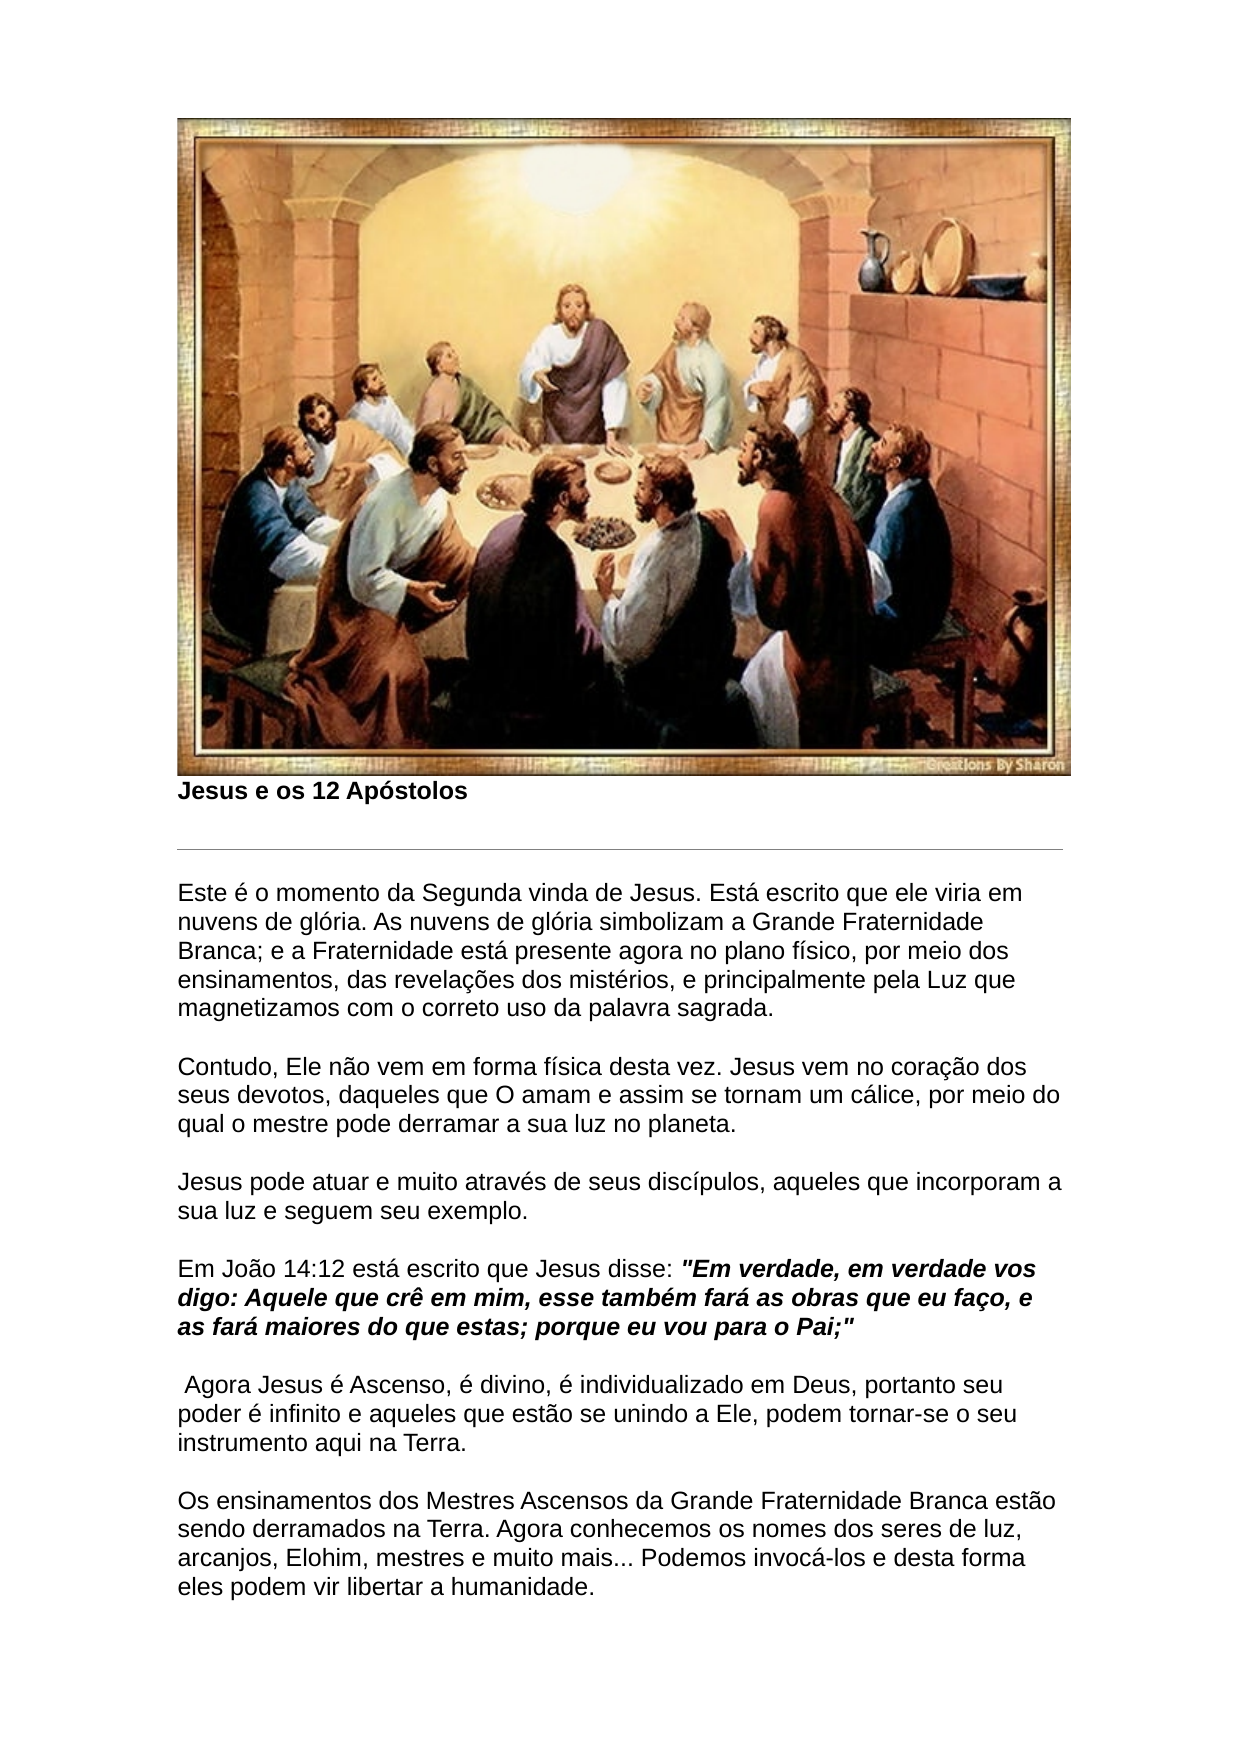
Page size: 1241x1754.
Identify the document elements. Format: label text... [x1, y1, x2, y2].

text Jesus pode atuar e muito através de seus discípulos, aqueles que incorporam a sua luz e seguem seu exemplo. [177, 1167, 1063, 1225]
text Contudo, Ele não vem em forma física desta vez. Jesus vem no coração dos seus devotos, daqueles que O amam e assim se tornam um cálice, por meio do qual o mestre pode derramar a sua luz no planeta. [177, 1052, 1063, 1138]
text Em João 14:12 está escrito que Jesus disse: "Em verdade, em verdade vos digo: Aquele que crê em mim, esse também fará as obras que eu faço, e as fará maiores do que estas; porque eu vou para o Pai;" [177, 1254, 1063, 1341]
text Jesus e os 12 Apóstolos [177, 776, 1063, 805]
picture [177, 118, 1071, 776]
text Os ensinamentos dos Mestres Ascensos da Grande Fraternidade Branca estão sendo derramados na Terra. Agora conhecemos os nomes dos seres de luz, arcanjos, Elohim, mestres e muito mais... Podemos invocá-los e desta forma eles podem vir libertar a humanidade. [177, 1486, 1063, 1601]
text Este é o momento da Segunda vinda de Jesus. Está escrito que ele viria em nuvens de glória. As nuvens de glória simbolizam a Grande Fraternidade Branca; e a Fraternidade está presente agora no plano físico, por meio dos ensinamentos, das revelações dos mistérios, e principalmente pela Luz que magnetizamos com o correto uso da palavra sagrada. [177, 878, 1063, 1022]
text Agora Jesus é Ascenso, é divino, é individualizado em Deus, portanto seu poder é infinito e aqueles que estão se unindo a Ele, podem tornar-se o seu instrumento aqui na Terra. [177, 1370, 1063, 1456]
